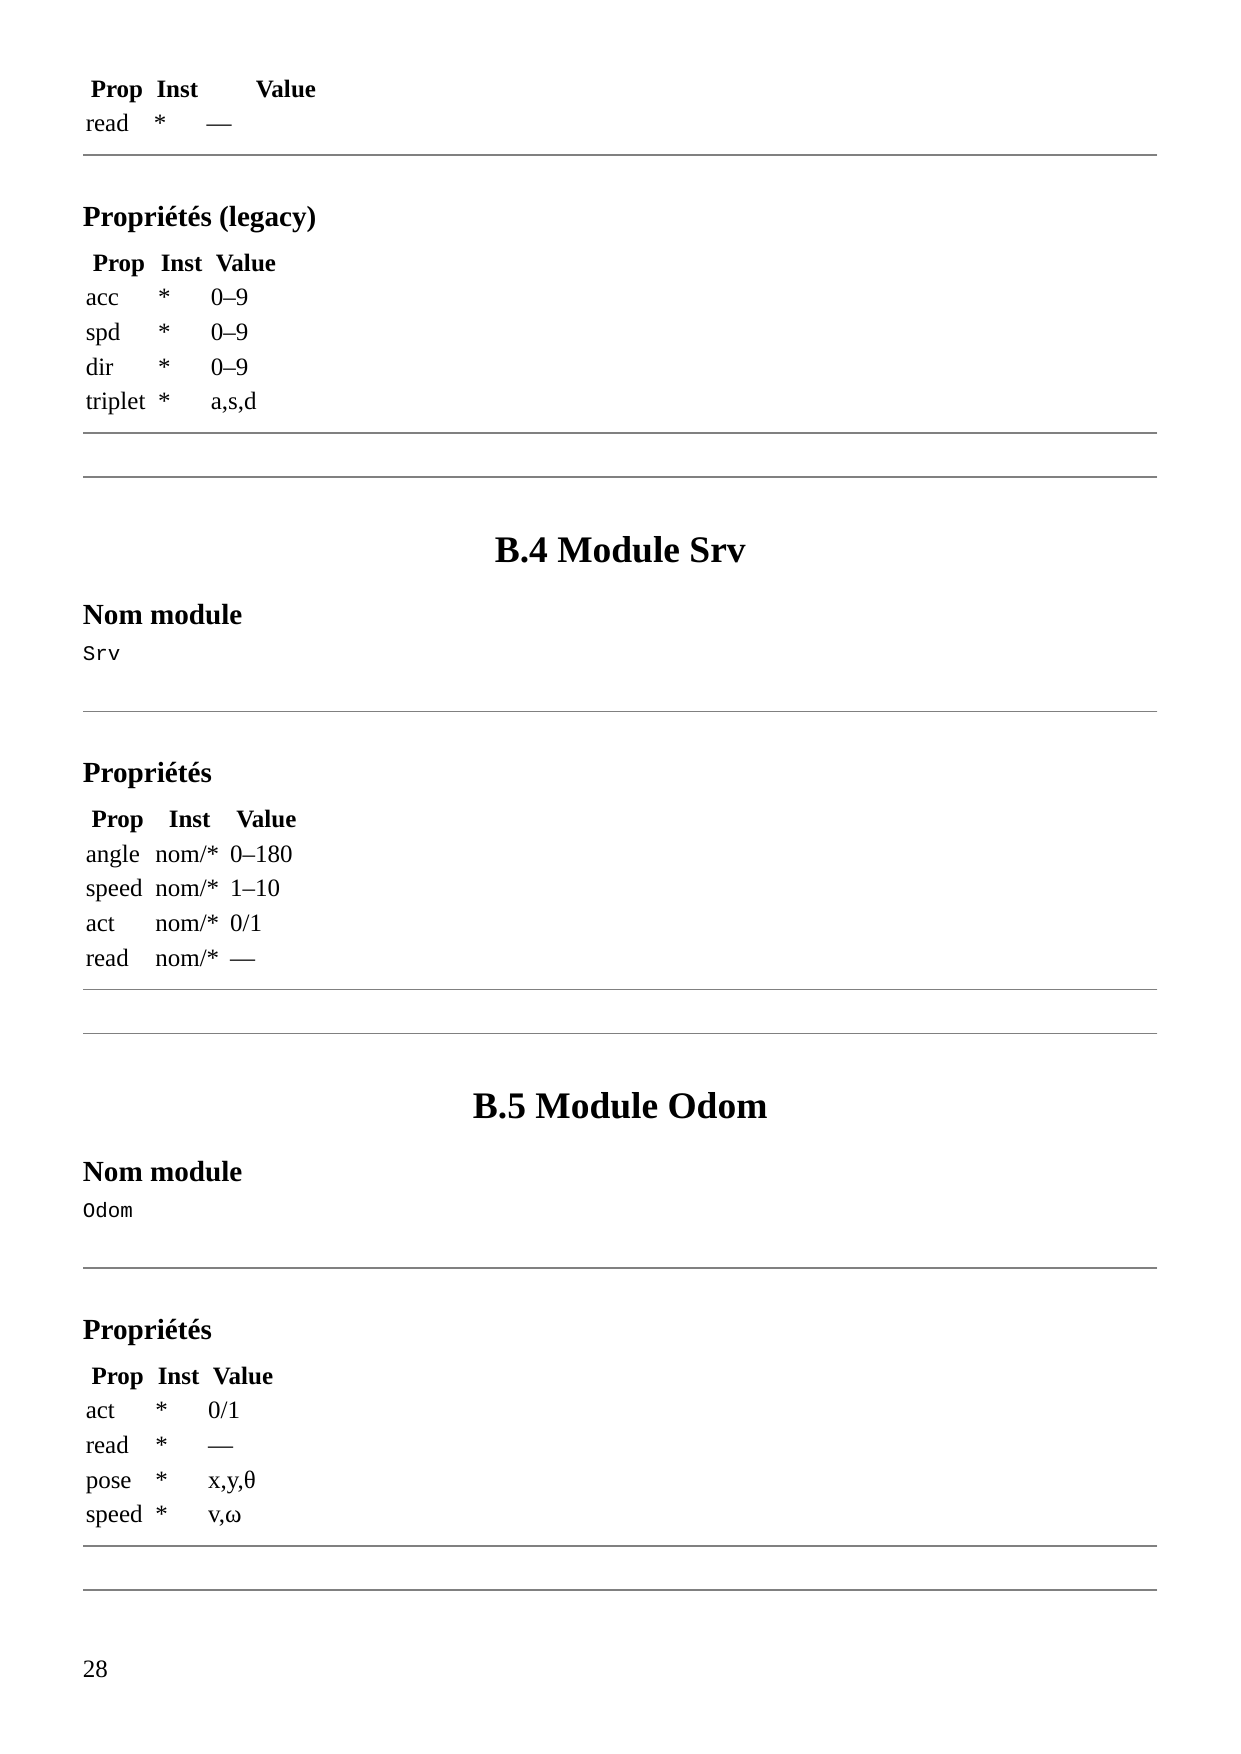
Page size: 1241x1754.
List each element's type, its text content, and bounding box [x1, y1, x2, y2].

table_cell — [227, 940, 305, 974]
subtitle B.4 Module Srv [83, 527, 1157, 570]
table_cell * [151, 105, 203, 140]
table_cell pose [83, 1462, 152, 1496]
table_header Value [204, 71, 368, 105]
table_cell nom/* [152, 871, 227, 905]
table_cell speed [83, 871, 152, 905]
table_header Value [227, 801, 305, 836]
table_cell 0/1 [205, 1393, 281, 1427]
table_header Inst [151, 71, 203, 105]
table_header Prop [83, 1358, 152, 1393]
text Srv [83, 643, 1157, 667]
table_cell nom/* [152, 905, 227, 940]
table_cell * [152, 1427, 205, 1462]
table_cell — [204, 105, 368, 140]
table_cell * [155, 349, 208, 383]
table_cell * [152, 1462, 205, 1496]
table_header Inst [155, 245, 208, 279]
table_cell a,s,d [208, 383, 283, 418]
table_cell 0–9 [208, 349, 283, 383]
table_cell read [83, 940, 152, 974]
table_header Prop [83, 245, 155, 279]
text Odom [83, 1200, 1157, 1224]
table_cell angle [83, 836, 152, 871]
table_cell read [83, 1427, 152, 1462]
table_cell x,y,θ [205, 1462, 281, 1496]
table_cell dir [83, 349, 155, 383]
table_cell — [205, 1427, 281, 1462]
subtitle Nom module [83, 597, 1157, 631]
table_cell 0–9 [208, 314, 283, 349]
table_cell 0/1 [227, 905, 305, 940]
subtitle Nom module [83, 1154, 1157, 1187]
table_cell * [152, 1393, 205, 1427]
table_cell * [152, 1496, 205, 1531]
table_header Prop [83, 71, 151, 105]
table_cell * [155, 280, 208, 314]
table_cell triplet [83, 383, 155, 418]
table_cell act [83, 1393, 152, 1427]
subtitle Propriétés (legacy) [83, 199, 1157, 232]
table_header Prop [83, 801, 152, 836]
table_header Inst [152, 1358, 205, 1393]
table_cell * [155, 383, 208, 418]
table_cell spd [83, 314, 155, 349]
table_cell * [155, 314, 208, 349]
subtitle B.5 Module Odom [83, 1084, 1157, 1127]
table_cell nom/* [152, 836, 227, 871]
table_header Inst [152, 801, 227, 836]
table_cell act [83, 905, 152, 940]
subtitle Propriétés [83, 755, 1157, 789]
table_header Value [208, 245, 283, 279]
subtitle Propriétés [83, 1312, 1157, 1346]
table_cell 0–9 [208, 280, 283, 314]
table_cell 1–10 [227, 871, 305, 905]
table_cell v,ω [205, 1496, 281, 1531]
table_cell speed [83, 1496, 152, 1531]
table_cell nom/* [152, 940, 227, 974]
table_header Value [205, 1358, 281, 1393]
table_cell 0–180 [227, 836, 305, 871]
table_cell acc [83, 280, 155, 314]
table_cell read [83, 105, 151, 140]
